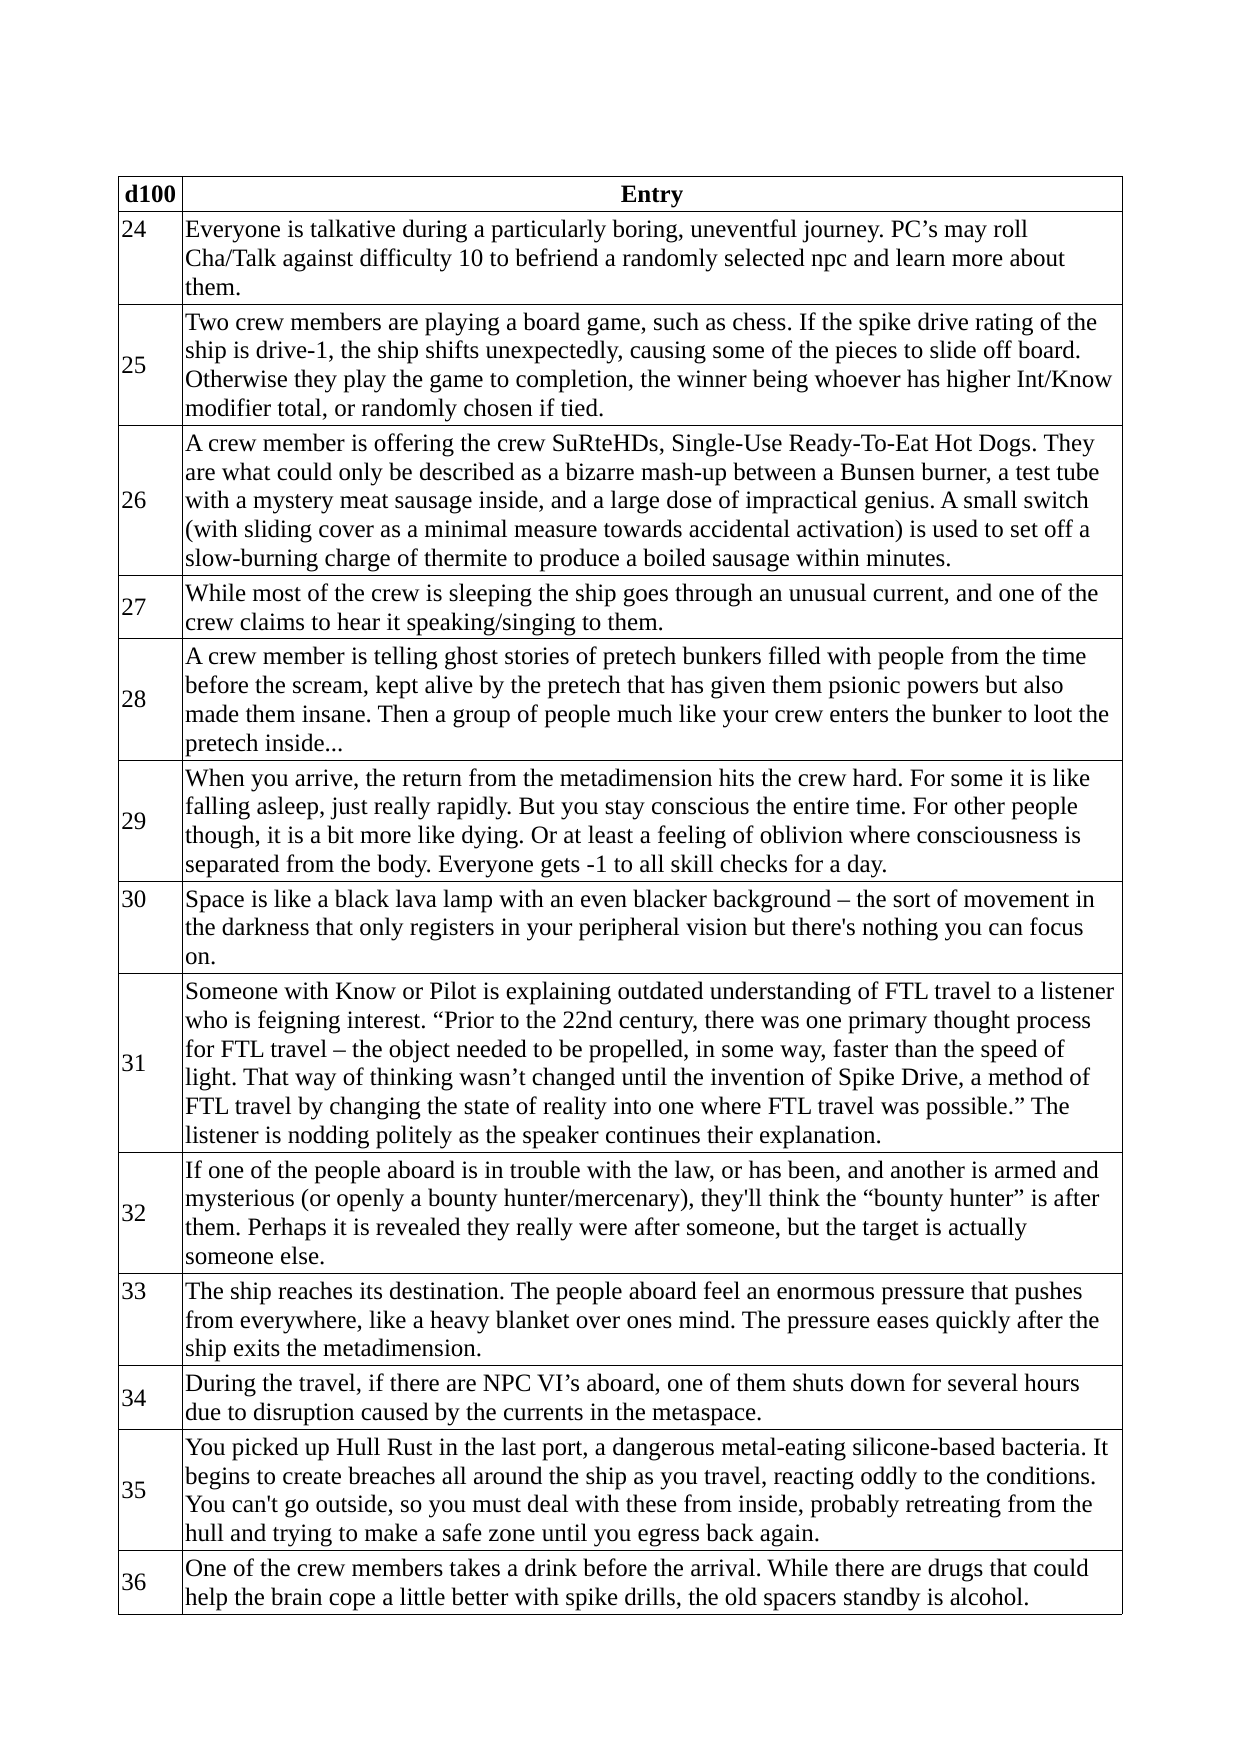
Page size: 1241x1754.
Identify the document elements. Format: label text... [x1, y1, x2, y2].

table_cell 26 [119, 426, 182, 575]
table_cell 36 [119, 1551, 182, 1614]
table_cell When you arrive, the return from the metadimension hits the crew hard. For some it is like falling asleep, just really rapidly. But you stay conscious the entire time. For other people though, it is a bit more like dying. Or at least a feeling of oblivion where consciousness is separated from the body. Everyone gets -1 to all skill checks for a day. [183, 761, 1122, 881]
table_cell Everyone is talkative during a particularly boring, uneventful journey. PC’s may roll Cha/Talk against difficulty 10 to befriend a randomly selected npc and learn more about them. [183, 212, 1122, 304]
table_cell 27 [119, 576, 182, 638]
table_cell 24 [119, 212, 182, 304]
table_cell 31 [119, 974, 182, 1152]
table_cell Space is like a black lava lamp with an even blacker background – the sort of movement in the darkness that only registers in your peripheral vision but there's nothing you can focus on. [183, 882, 1122, 973]
table_cell A crew member is telling ghost stories of pretech bunkers filled with people from the time before the scream, kept alive by the pretech that has given them psionic powers but also made them insane. Then a group of people much like your crew enters the bunker to loot the pretech inside... [183, 639, 1122, 759]
table_cell 28 [119, 639, 182, 759]
table_cell 29 [119, 761, 182, 881]
table_header Entry [183, 177, 1122, 211]
table_cell While most of the crew is sleeping the ship goes through an unusual current, and one of the crew claims to hear it speaking/singing to them. [183, 576, 1122, 638]
table_cell 30 [119, 882, 182, 973]
table_cell 33 [119, 1274, 182, 1365]
table_cell If one of the people aboard is in trouble with the law, or has been, and another is armed and mysterious (or openly a bounty hunter/mercenary), they'll think the “bounty hunter” is after them. Perhaps it is revealed they really were after someone, but the target is actually someone else. [183, 1153, 1122, 1273]
table_header d100 [119, 177, 182, 211]
table_cell Someone with Know or Pilot is explaining outdated understanding of FTL travel to a listener who is feigning interest. “Prior to the 22nd century, there was one primary thought process for FTL travel – the object needed to be propelled, in some way, faster than the speed of light. That way of thinking wasn’t changed until the invention of Spike Drive, a method of FTL travel by changing the state of reality into one where FTL travel was possible.” The listener is nodding politely as the speaker continues their explanation. [183, 974, 1122, 1152]
table_cell The ship reaches its destination. The people aboard feel an enormous pressure that pushes from everywhere, like a heavy blanket over ones mind. The pressure eases quickly after the ship exits the metadimension. [183, 1274, 1122, 1365]
table_cell 25 [119, 305, 182, 425]
table_cell You picked up Hull Rust in the last port, a dangerous metal-eating silicone-based bacteria. It begins to create breaches all around the ship as you travel, reacting oddly to the conditions. You can't go outside, so you must deal with these from inside, probably retreating from the hull and trying to make a safe zone until you egress back again. [183, 1430, 1122, 1550]
table_cell 32 [119, 1153, 182, 1273]
table_cell One of the crew members takes a drink before the arrival. While there are drugs that could help the brain cope a little better with spike drills, the old spacers standby is alcohol. [183, 1551, 1122, 1614]
table_cell During the travel, if there are NPC VI’s aboard, one of them shuts down for several hours due to disruption caused by the currents in the metaspace. [183, 1366, 1122, 1429]
table_cell 35 [119, 1430, 182, 1550]
table_cell Two crew members are playing a board game, such as chess. If the spike drive rating of the ship is drive-1, the ship shifts unexpectedly, causing some of the pieces to slide off board. Otherwise they play the game to completion, the winner being whoever has higher Int/Know modifier total, or randomly chosen if tied. [183, 305, 1122, 425]
table_cell 34 [119, 1366, 182, 1429]
table_cell A crew member is offering the crew SuRteHDs, Single-Use Ready-To-Eat Hot Dogs. They are what could only be described as a bizarre mash-up between a Bunsen burner, a test tube with a mystery meat sausage inside, and a large dose of impractical genius. A small switch (with sliding cover as a minimal measure towards accidental activation) is used to set off a slow-burning charge of thermite to produce a boiled sausage within minutes. [183, 426, 1122, 575]
